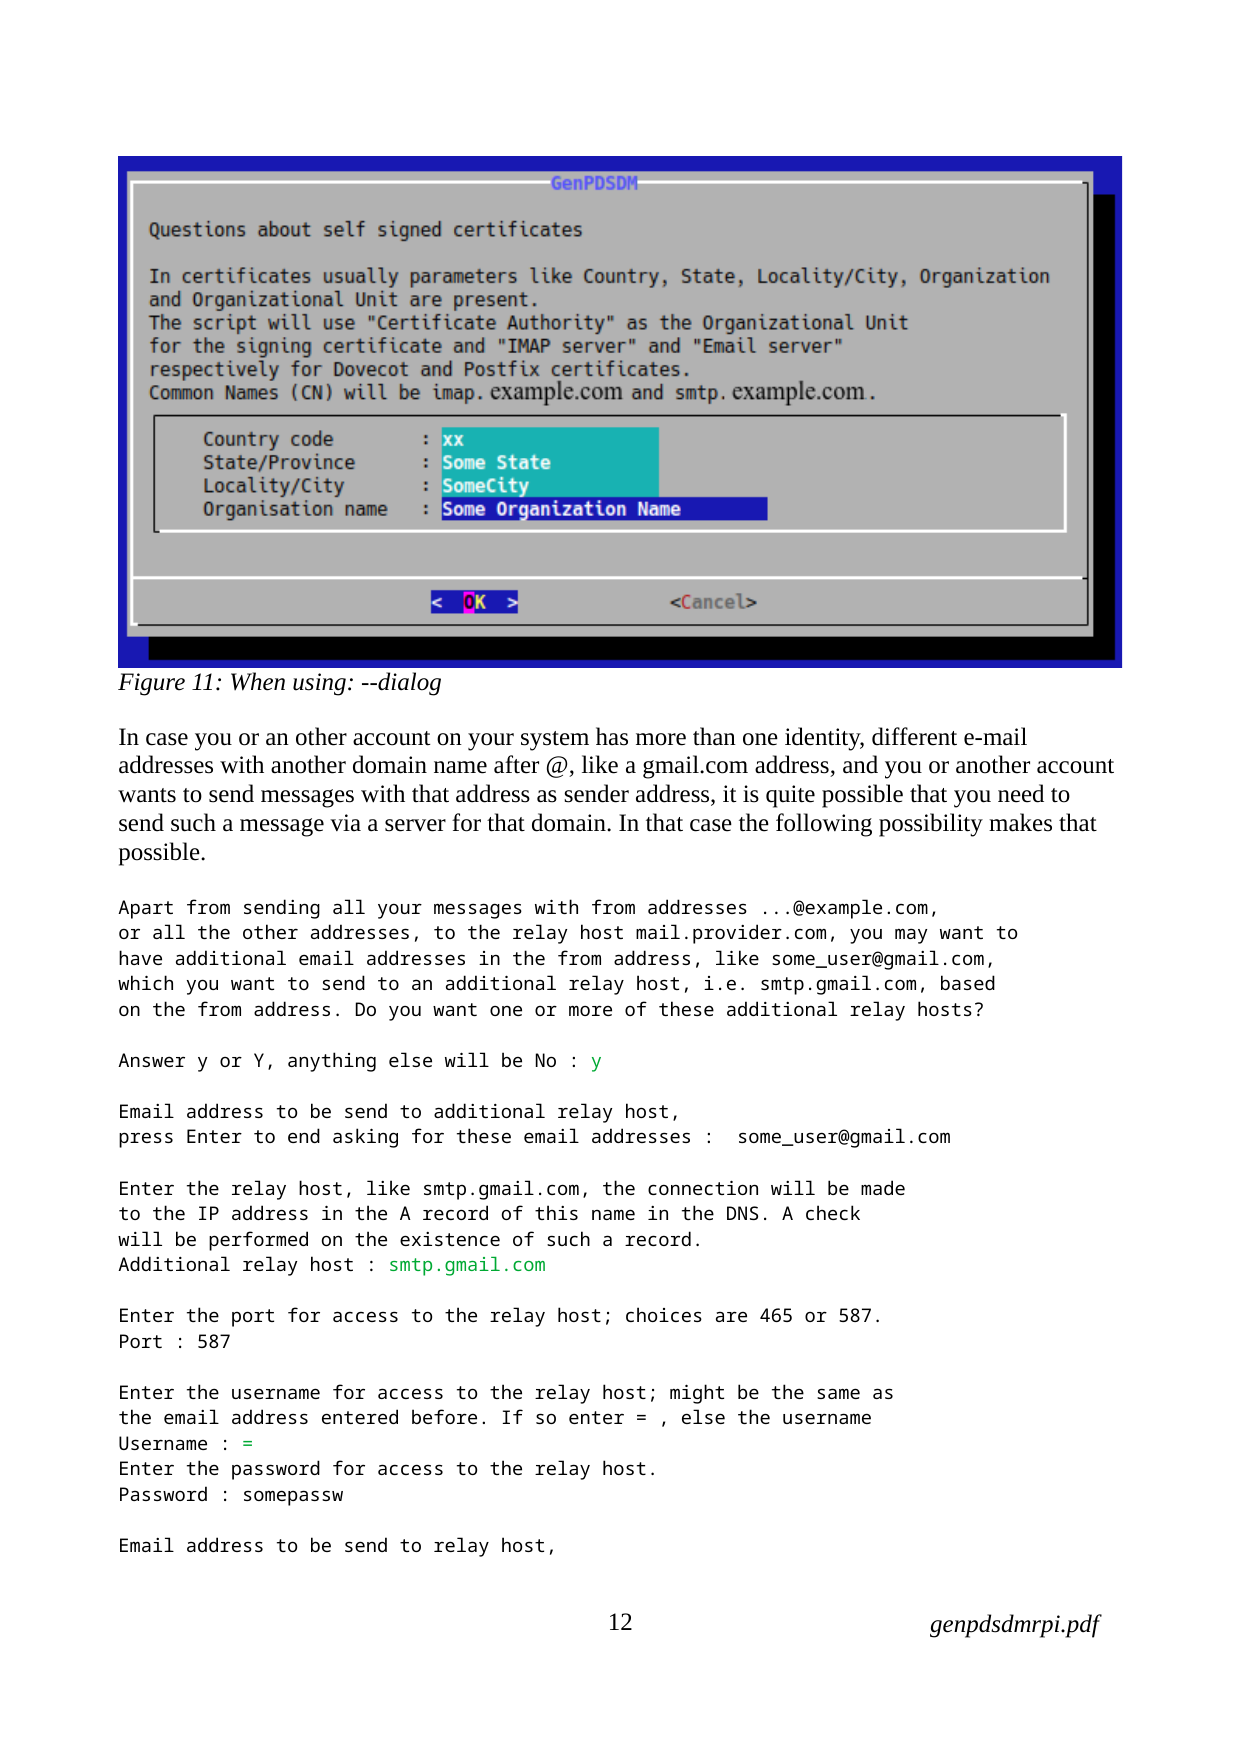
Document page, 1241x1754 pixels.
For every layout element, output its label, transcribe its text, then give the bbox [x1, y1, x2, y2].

text Apart from sending all your messages with from addresses ...@example.com, [118, 894, 1122, 920]
text Password : somepassw [118, 1481, 1122, 1507]
text Enter the password for access to the relay host. [118, 1456, 1122, 1481]
text Email address to be send to relay host, [118, 1532, 1122, 1558]
text Port : 587 [118, 1328, 1122, 1353]
text have additional email addresses in the from address, like some_user@gmail.com, [118, 945, 1122, 971]
text Enter the port for access to the relay host; choices are 465 or 587. [118, 1302, 1122, 1328]
text Enter the username for access to the relay host; might be the same as [118, 1379, 1122, 1404]
picture [118, 156, 1123, 668]
text press Enter to end asking for these email addresses : some_user@gmail.com [118, 1124, 1122, 1149]
text on the from address. Do you want one or more of these additional relay hosts? [118, 996, 1122, 1022]
text to the IP address in the A record of this name in the DNS. A check [118, 1200, 1122, 1226]
text or all the other addresses, to the relay host mail.provider.com, you may want to [118, 920, 1122, 945]
text Answer y or Y, anything else will be No : y [118, 1047, 1122, 1073]
text which you want to send to an additional relay host, i.e. smtp.gmail.com, based [118, 971, 1122, 996]
text the email address entered before. If so enter = , else the username [118, 1404, 1122, 1430]
text Username : = [118, 1430, 1122, 1456]
text Email address to be send to additional relay host, [118, 1098, 1122, 1124]
text Figure 11: When using: --dialog [118, 668, 1122, 696]
text Additional relay host : smtp.gmail.com [118, 1251, 1122, 1277]
text Enter the relay host, like smtp.gmail.com, the connection will be made [118, 1175, 1122, 1200]
text will be performed on the existence of such a record. [118, 1226, 1122, 1251]
text In case you or an other account on your system has more than one identity, different e-mail addresses with another domain name after @, like a gmail.com address, and you or another account wants to send messages with that address as sender address, it is quite possible that you need to send such a message via a server for that domain. In that case the following possibility makes that possible. [118, 722, 1122, 865]
